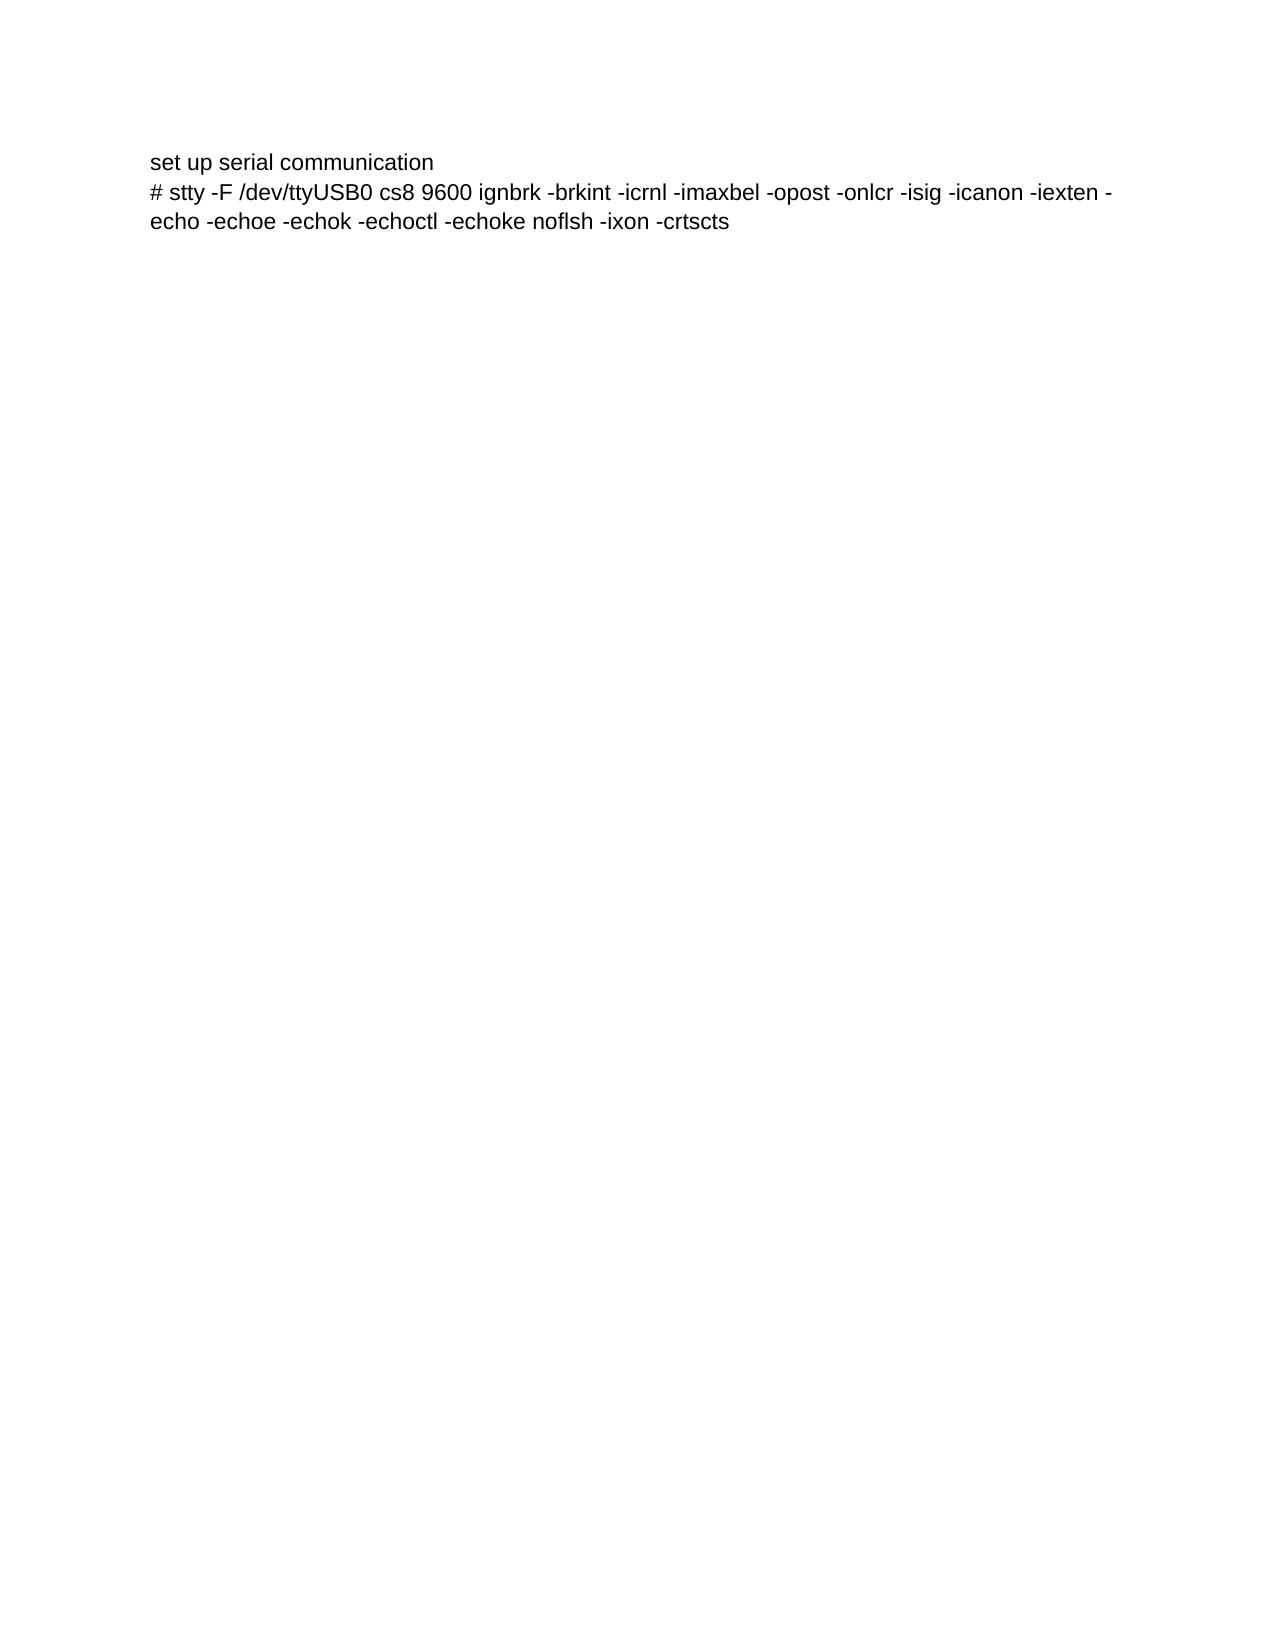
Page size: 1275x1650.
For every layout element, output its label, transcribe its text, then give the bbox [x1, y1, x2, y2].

text set up serial communication [150, 150, 1125, 176]
text # stty -F /dev/ttyUSB0 cs8 9600 ignbrk -brkint -icrnl -imaxbel -opost -onlcr -isig -icanon -iexten -echo -echoe -echok -echoctl -echoke noflsh -ixon -crtscts [150, 179, 1125, 234]
